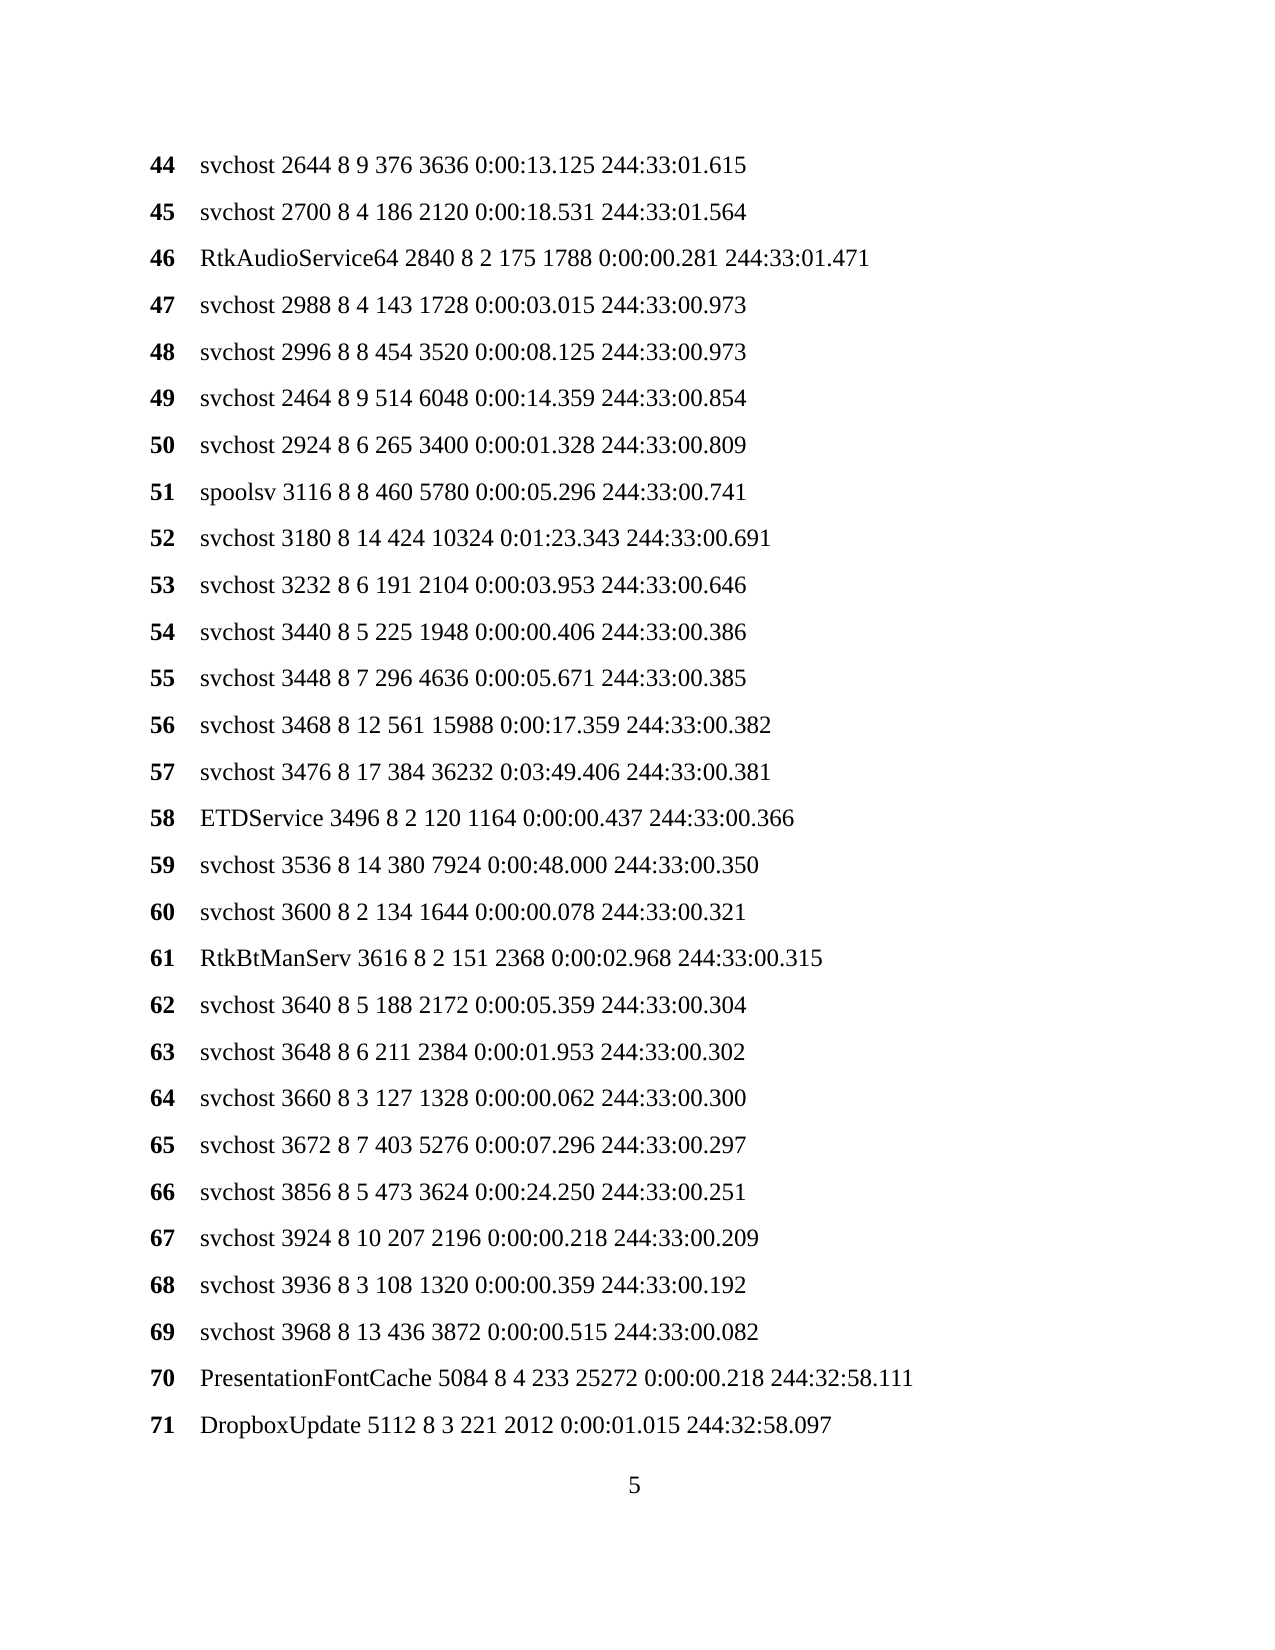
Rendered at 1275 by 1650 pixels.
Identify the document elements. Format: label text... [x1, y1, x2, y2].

text 49 svchost 2464 8 9 514 6048 0:00:14.359 244:33:00.854 [150, 383, 1125, 412]
text 44 svchost 2644 8 9 376 3636 0:00:13.125 244:33:01.615 [150, 150, 1125, 179]
text 46 RtkAudioService64 2840 8 2 175 1788 0:00:00.281 244:33:01.471 [150, 243, 1125, 272]
text 48 svchost 2996 8 8 454 3520 0:00:08.125 244:33:00.973 [150, 337, 1125, 365]
text 68 svchost 3936 8 3 108 1320 0:00:00.359 244:33:00.192 [150, 1270, 1125, 1299]
text 47 svchost 2988 8 4 143 1728 0:00:03.015 244:33:00.973 [150, 290, 1125, 319]
text 45 svchost 2700 8 4 186 2120 0:00:18.531 244:33:01.564 [150, 197, 1125, 225]
text 62 svchost 3640 8 5 188 2172 0:00:05.359 244:33:00.304 [150, 990, 1125, 1019]
text 66 svchost 3856 8 5 473 3624 0:00:24.250 244:33:00.251 [150, 1177, 1125, 1205]
text 53 svchost 3232 8 6 191 2104 0:00:03.953 244:33:00.646 [150, 570, 1125, 599]
text 59 svchost 3536 8 14 380 7924 0:00:48.000 244:33:00.350 [150, 850, 1125, 879]
text 57 svchost 3476 8 17 384 36232 0:03:49.406 244:33:00.381 [150, 757, 1125, 785]
text 50 svchost 2924 8 6 265 3400 0:00:01.328 244:33:00.809 [150, 430, 1125, 459]
text 52 svchost 3180 8 14 424 10324 0:01:23.343 244:33:00.691 [150, 523, 1125, 552]
text 55 svchost 3448 8 7 296 4636 0:00:05.671 244:33:00.385 [150, 663, 1125, 692]
text 58 ETDService 3496 8 2 120 1164 0:00:00.437 244:33:00.366 [150, 803, 1125, 832]
text 64 svchost 3660 8 3 127 1328 0:00:00.062 244:33:00.300 [150, 1083, 1125, 1112]
text 67 svchost 3924 8 10 207 2196 0:00:00.218 244:33:00.209 [150, 1223, 1125, 1252]
text 61 RtkBtManServ 3616 8 2 151 2368 0:00:02.968 244:33:00.315 [150, 943, 1125, 972]
text 70 PresentationFontCache 5084 8 4 233 25272 0:00:00.218 244:32:58.111 [150, 1363, 1125, 1392]
text 63 svchost 3648 8 6 211 2384 0:00:01.953 244:33:00.302 [150, 1037, 1125, 1065]
text 54 svchost 3440 8 5 225 1948 0:00:00.406 244:33:00.386 [150, 617, 1125, 645]
text 71 DropboxUpdate 5112 8 3 221 2012 0:00:01.015 244:32:58.097 [150, 1410, 1125, 1439]
text 51 spoolsv 3116 8 8 460 5780 0:00:05.296 244:33:00.741 [150, 477, 1125, 505]
text 60 svchost 3600 8 2 134 1644 0:00:00.078 244:33:00.321 [150, 897, 1125, 925]
text 56 svchost 3468 8 12 561 15988 0:00:17.359 244:33:00.382 [150, 710, 1125, 739]
text 65 svchost 3672 8 7 403 5276 0:00:07.296 244:33:00.297 [150, 1130, 1125, 1159]
text 69 svchost 3968 8 13 436 3872 0:00:00.515 244:33:00.082 [150, 1317, 1125, 1345]
